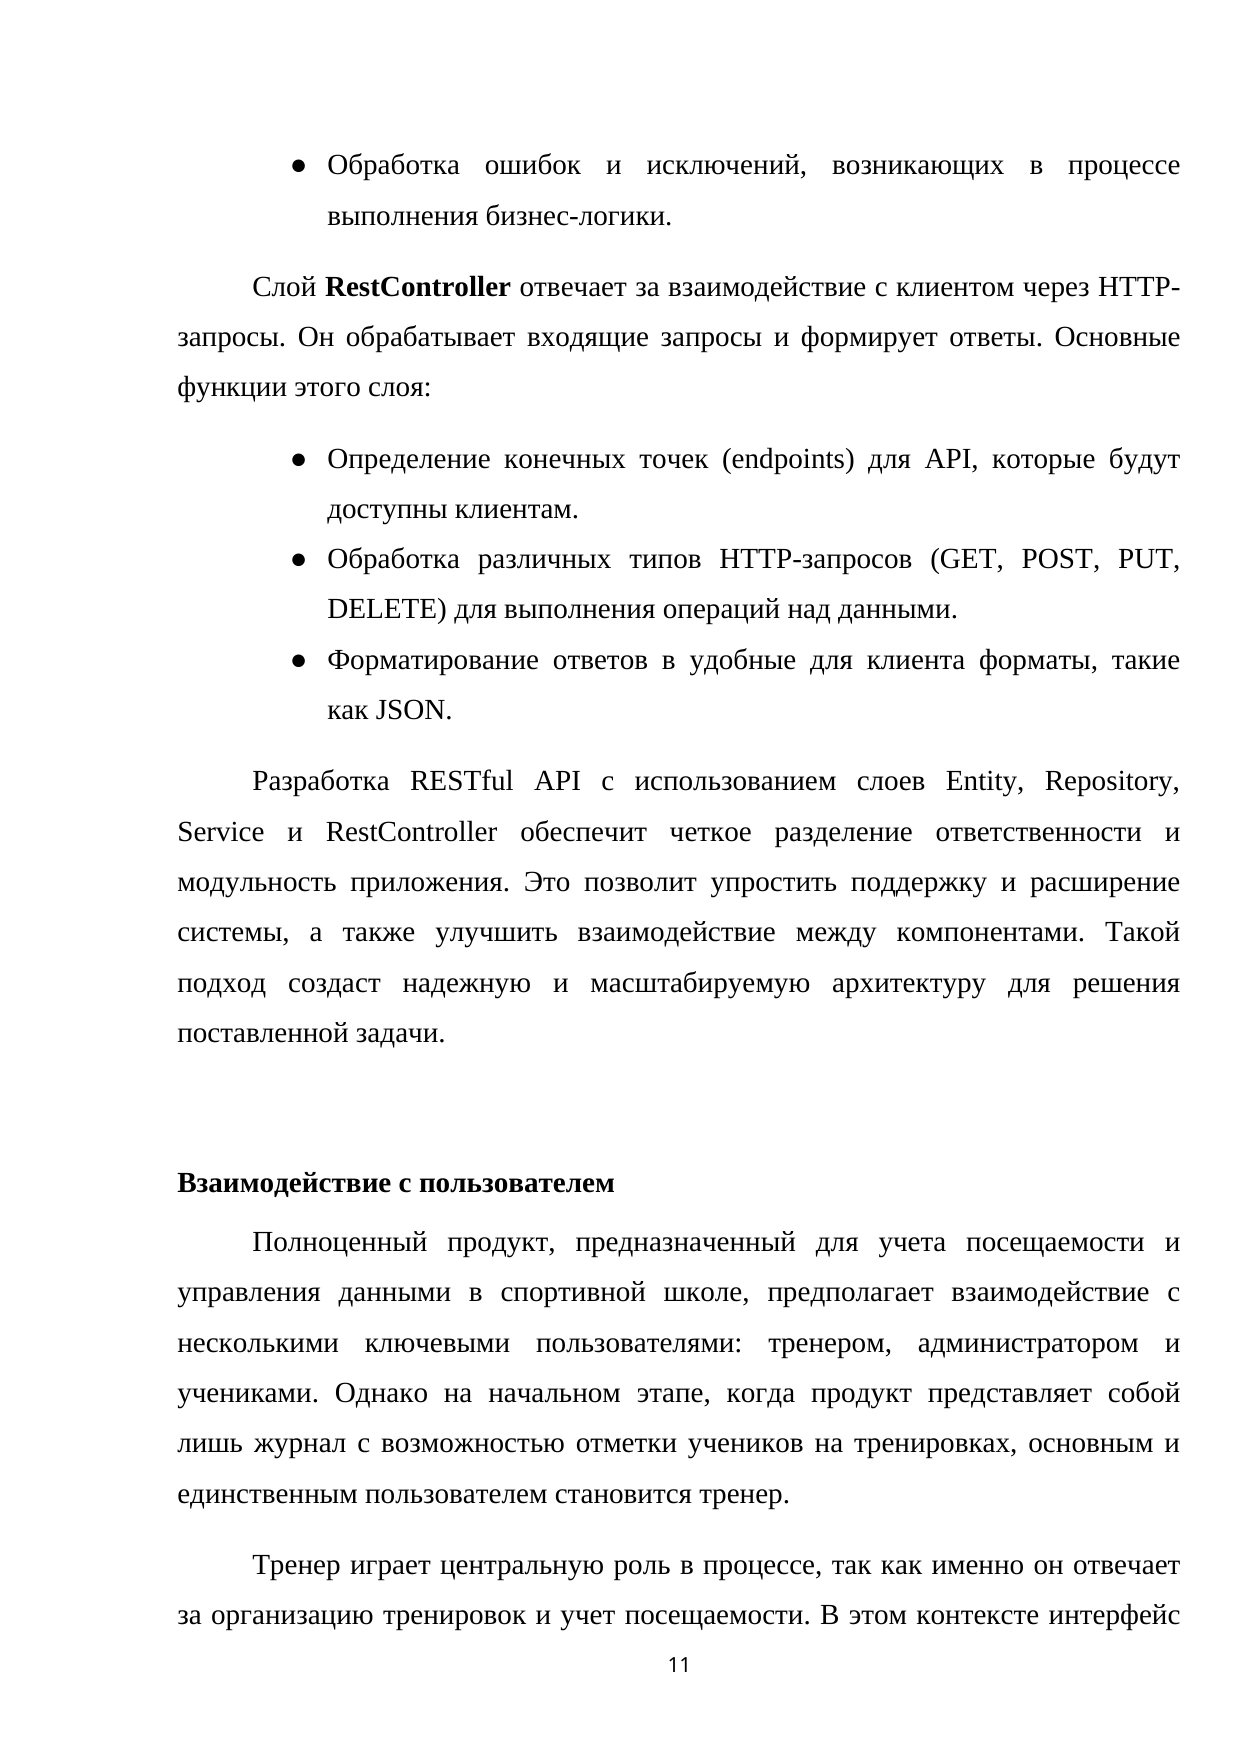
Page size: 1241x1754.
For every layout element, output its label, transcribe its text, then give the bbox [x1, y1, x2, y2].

text Тренер играет центральную роль в процессе, так как именно он отвечает за организацию тренировок и учет посещаемости. В этом контексте интерфейс [177, 1547, 1181, 1631]
list Обработка ошибок и исключений, возникающих в процессе выполнения бизнес-логики. [289, 147, 1181, 231]
subtitle Взаимодействие с пользователем [177, 1166, 1181, 1199]
list Форматирование ответов в удобные для клиента форматы, такие как JSON. [289, 642, 1181, 726]
list Определение конечных точек (endpoints) для API, которые будут доступны клиентам. [289, 441, 1181, 524]
list Обработка различных типов HTTP-запросов (GET, POST, PUT, DELETE) для выполнения операций над данными. [289, 541, 1181, 625]
text Слой RestController отвечает за взаимодействие с клиентом через HTTP-запросы. Он обрабатывает входящие запросы и формирует ответы. Основные функции этого слоя: [177, 269, 1181, 403]
text Полноценный продукт, предназначенный для учета посещаемости и управления данными в спортивной школе, предполагает взаимодействие с несколькими ключевыми пользователями: тренером, администратором и учениками. Однако на начальном этапе, когда продукт представляет собой лишь журнал с возможностью отметки учеников на тренировках, основным и единственным пользователем становится тренер. [177, 1224, 1181, 1509]
text Разработка RESTful API с использованием слоев Entity, Repository, Service и RestController обеспечит четкое разделение ответственности и модульность приложения. Это позволит упростить поддержку и расширение системы, а также улучшить взаимодействие между компонентами. Такой подход создаст надежную и масштабируемую архитектуру для решения поставленной задачи. [177, 763, 1181, 1048]
